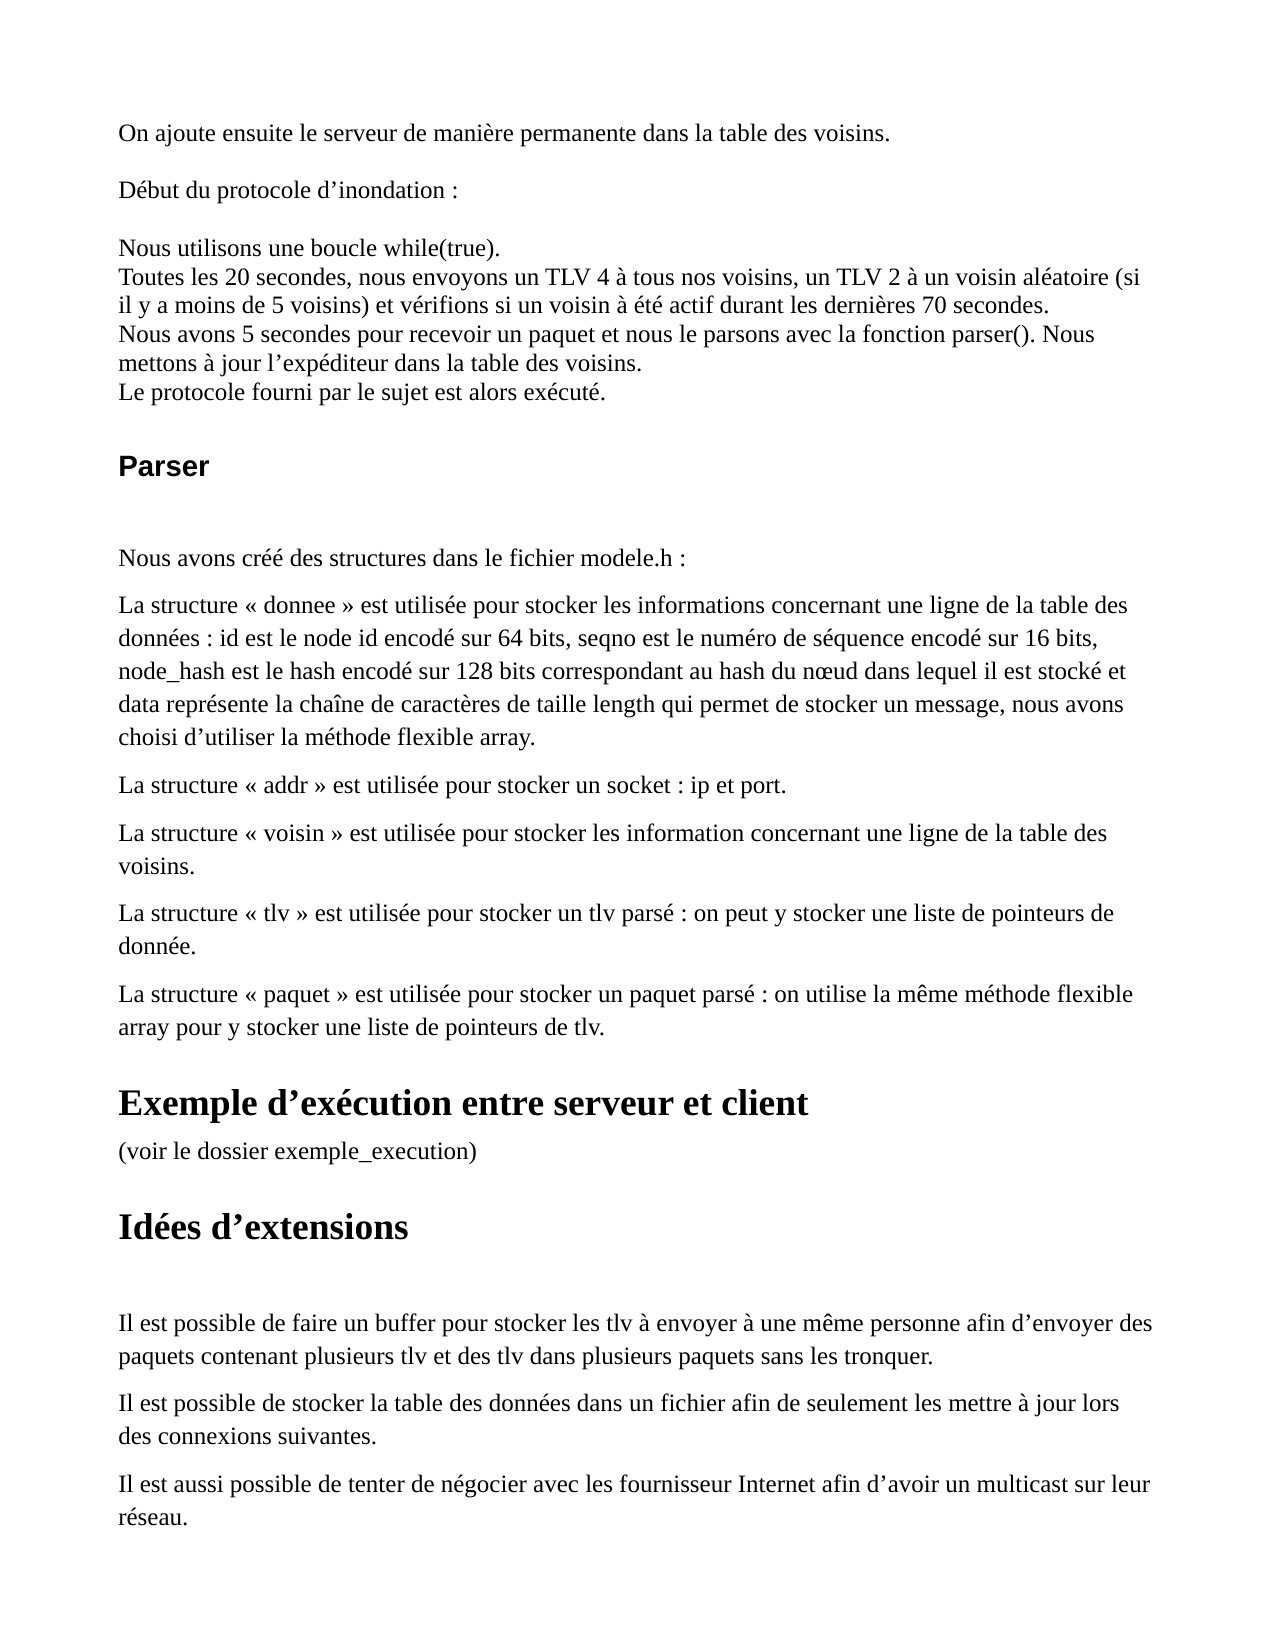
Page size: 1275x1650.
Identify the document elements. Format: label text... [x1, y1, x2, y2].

text Début du protocole d’inondation : [118, 176, 1157, 204]
text On ajoute ensuite le serveur de manière permanente dans la table des voisins. [118, 118, 1157, 147]
text Il est possible de faire un buffer pour stocker les tlv à envoyer à une même personne afin d’envoyer des paquets contenant plusieurs tlv et des tlv dans plusieurs paquets sans les tronquer. [118, 1308, 1157, 1369]
text La structure « paquet » est utilisée pour stocker un paquet parsé : on utilise la même méthode flexible array pour y stocker une liste de pointeurs de tlv. [118, 979, 1157, 1041]
text La structure « tlv » est utilisée pour stocker un tlv parsé : on peut y stocker une liste de pointeurs de donnée. [118, 898, 1157, 960]
text Nous avons créé des structures dans le fichier modele.h : [118, 543, 1157, 572]
text Nous utilisons une boucle while(true). [118, 233, 1157, 262]
text Toutes les 20 secondes, nous envoyons un TLV 4 à tous nos voisins, un TLV 2 à un voisin aléatoire (si il y a moins de 5 voisins) et vérifions si un voisin à été actif durant les dernières 70 secondes. [118, 262, 1157, 319]
subtitle Parser [118, 449, 1157, 483]
text (voir le dossier exemple_execution) [118, 1136, 1157, 1165]
text La structure « voisin » est utilisée pour stocker les information concernant une ligne de la table des voisins. [118, 818, 1157, 879]
subtitle Exemple d’exécution entre serveur et client [118, 1080, 1157, 1123]
text Il est possible de stocker la table des données dans un fichier afin de seulement les mettre à jour lors des connexions suivantes. [118, 1388, 1157, 1450]
text Nous avons 5 secondes pour recevoir un paquet et nous le parsons avec la fonction parser(). Nous mettons à jour l’expéditeur dans la table des voisins. [118, 319, 1157, 377]
subtitle Idées d’extensions [118, 1204, 1157, 1248]
text La structure « addr » est utilisée pour stocker un socket : ip et port. [118, 770, 1157, 799]
text Il est aussi possible de tenter de négocier avec les fournisseur Internet afin d’avoir un multicast sur leur réseau. [118, 1469, 1157, 1531]
text Le protocole fourni par le sujet est alors exécuté. [118, 377, 1157, 406]
text La structure « donnee » est utilisée pour stocker les informations concernant une ligne de la table des données : id est le node id encodé sur 64 bits, seqno est le numéro de séquence encodé sur 16 bits, node_hash est le hash encodé sur 128 bits correspondant au hash du nœud dans lequel il est stocké et data représente la chaîne de caractères de taille length qui permet de stocker un message, nous avons choisi d’utiliser la méthode flexible array. [118, 590, 1157, 751]
